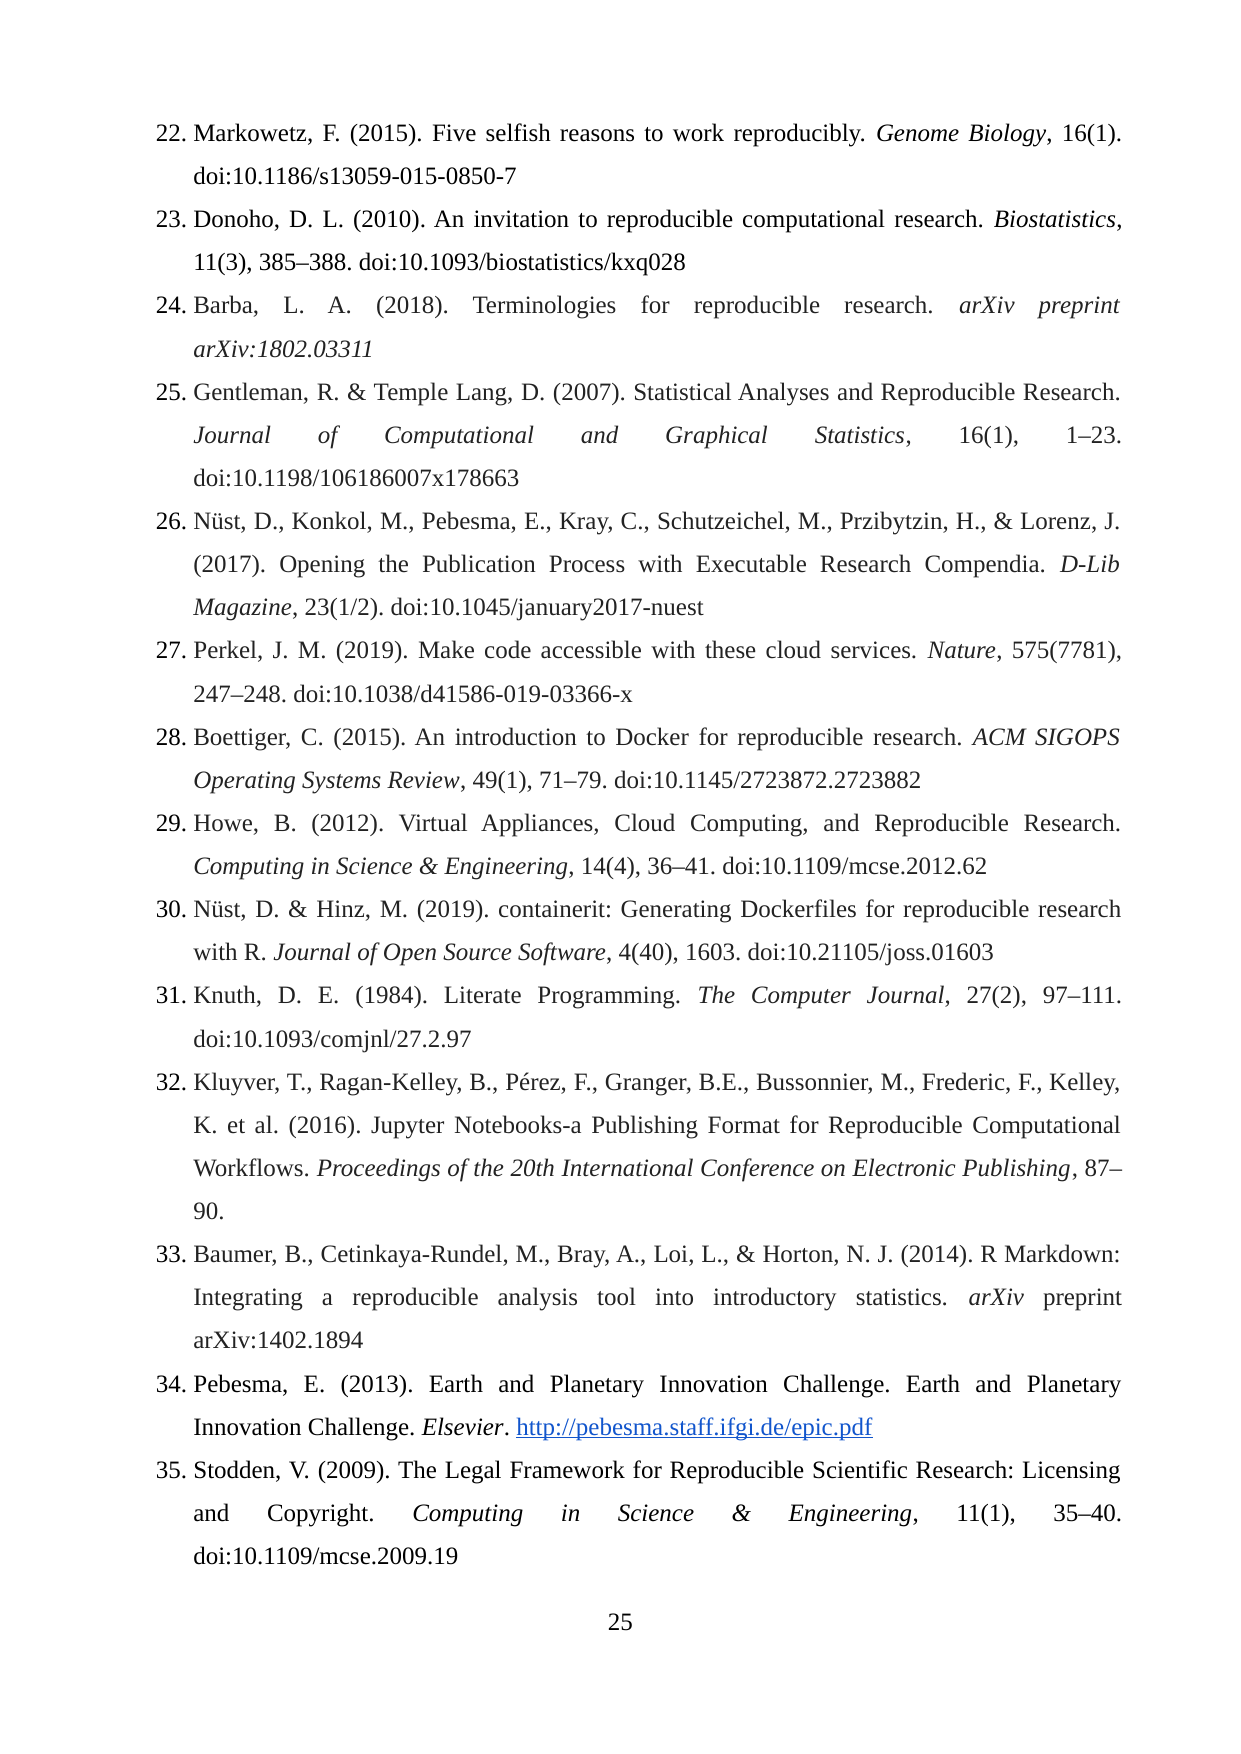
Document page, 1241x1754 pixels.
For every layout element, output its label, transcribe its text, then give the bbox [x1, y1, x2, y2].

list Gentleman, R. & Temple Lang, D. (2007). Statistical Analyses and Reproducible Research. Journal of Computational and Graphical Statistics, 16(1), 1–23. doi:10.1198/106186007x178663 [156, 377, 1122, 492]
list Pebesma, E. (2013). Earth and Planetary Innovation Challenge. Earth and Planetary Innovation Challenge. Elsevier. http://pebesma.staff.ifgi.de/epic.pdf [156, 1369, 1122, 1441]
list Donoho, D. L. (2010). An invitation to reproducible computational research. Biostatistics, 11(3), 385–388. doi:10.1093/biostatistics/kxq028 [156, 204, 1122, 276]
list Perkel, J. M. (2019). Make code accessible with these cloud services. Nature, 575(7781), 247–248. doi:10.1038/d41586-019-03366-x [156, 636, 1122, 707]
list Nüst, D., Konkol, M., Pebesma, E., Kray, C., Schutzeichel, M., Przibytzin, H., & Lorenz, J. (2017). Opening the Publication Process with Executable Research Compendia. D-Lib Magazine, 23(1/2). doi:10.1045/january2017-nuest [156, 506, 1122, 621]
list Stodden, V. (2009). The Legal Framework for Reproducible Scientific Research: Licensing and Copyright. Computing in Science & Engineering, 11(1), 35–40. doi:10.1109/mcse.2009.19 [156, 1455, 1122, 1570]
list Knuth, D. E. (1984). Literate Programming. The Computer Journal, 27(2), 97–111. doi:10.1093/comjnl/27.2.97 [156, 981, 1122, 1052]
list Markowetz, F. (2015). Five selfish reasons to work reproducibly. Genome Biology, 16(1). doi:10.1186/s13059-015-0850-7 [156, 118, 1122, 190]
list Kluyver, T., Ragan-Kelley, B., Pérez, F., Granger, B.E., Bussonnier, M., Frederic, F., Kelley, K. et al. (2016). Jupyter Notebooks-a Publishing Format for Reproducible Computational Workflows. Proceedings of the 20th International Conference on Electronic Publishing, 87–90. [156, 1067, 1122, 1225]
list Nüst, D. & Hinz, M. (2019). containerit: Generating Dockerfiles for reproducible research with R. Journal of Open Source Software, 4(40), 1603. doi:10.21105/joss.01603 [156, 894, 1122, 966]
list Baumer, B., Cetinkaya-Rundel, M., Bray, A., Loi, L., & Horton, N. J. (2014). R Markdown: Integrating a reproducible analysis tool into introductory statistics. arXiv preprint arXiv:1402.1894 [156, 1239, 1122, 1354]
list Barba, L. A. (2018). Terminologies for reproducible research. arXiv preprint arXiv:1802.03311 [156, 291, 1122, 362]
list Boettiger, C. (2015). An introduction to Docker for reproducible research. ACM SIGOPS Operating Systems Review, 49(1), 71–79. doi:10.1145/2723872.2723882 [156, 722, 1122, 794]
list Howe, B. (2012). Virtual Appliances, Cloud Computing, and Reproducible Research. Computing in Science & Engineering, 14(4), 36–41. doi:10.1109/mcse.2012.62 [156, 808, 1122, 880]
